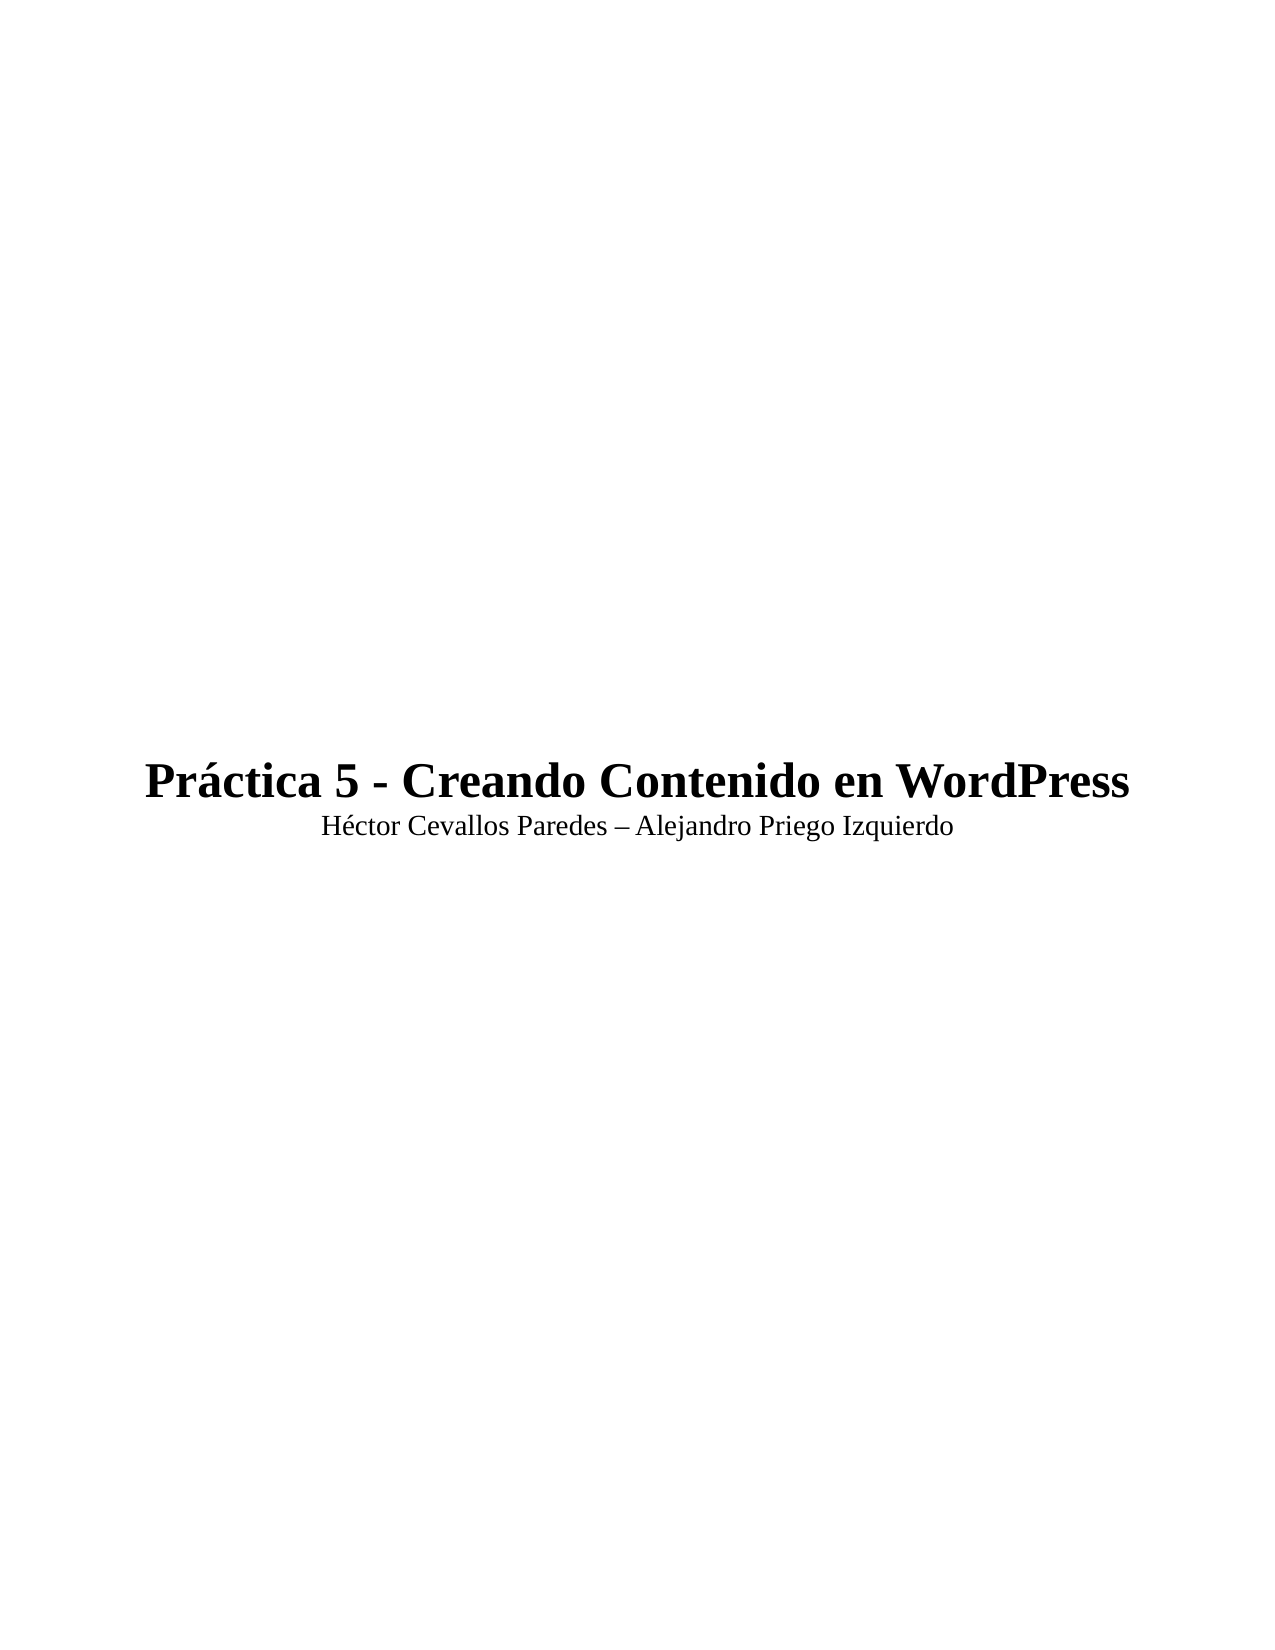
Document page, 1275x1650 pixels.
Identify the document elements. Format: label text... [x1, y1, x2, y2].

text Práctica 5 - Creando Contenido en WordPress [118, 751, 1157, 808]
text Héctor Cevallos Paredes – Alejandro Priego Izquierdo [118, 808, 1157, 842]
